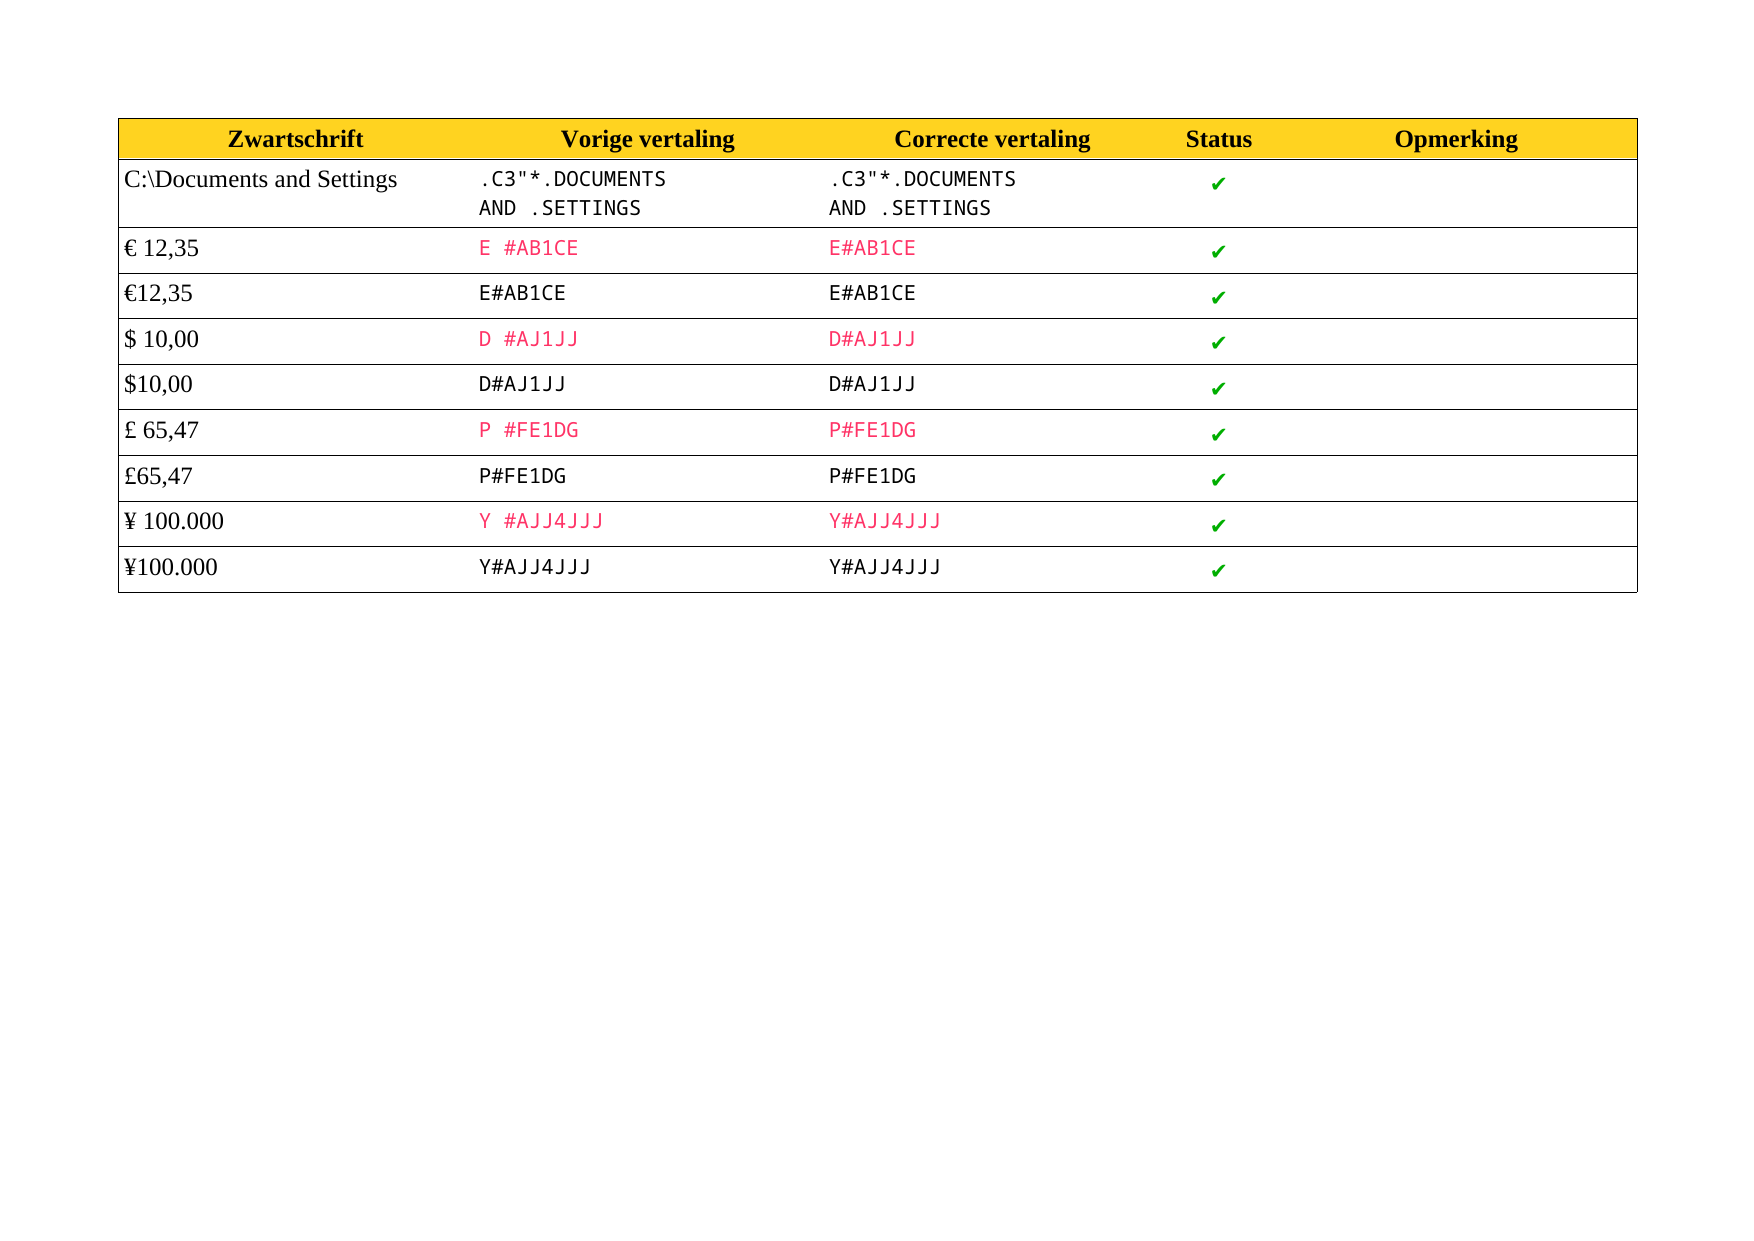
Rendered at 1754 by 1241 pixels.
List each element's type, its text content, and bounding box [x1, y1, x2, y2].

table_cell $10,00 [119, 365, 473, 409]
table_header Opmerking [1276, 119, 1637, 158]
table_cell Y#AJJ4JJJ [823, 502, 1162, 546]
table_cell P#FE1DG [473, 456, 823, 501]
table_cell [1276, 319, 1637, 364]
table_cell E#AB1CE [823, 228, 1162, 272]
table_cell ✔ [1162, 160, 1276, 227]
table_cell £65,47 [119, 456, 473, 501]
table_cell ✔ [1162, 319, 1276, 364]
table_cell P#FE1DG [823, 456, 1162, 501]
table_header Zwartschrift [119, 119, 473, 158]
table_cell ¥100.000 [119, 547, 473, 592]
table_cell D#AJ1JJ [823, 319, 1162, 364]
table_cell E #AB1CE [473, 228, 823, 272]
table_cell [1276, 160, 1637, 227]
table_cell Y #AJJ4JJJ [473, 502, 823, 546]
table_cell .C3"*.DOCUMENTS AND .SETTINGS [823, 160, 1162, 227]
table_cell D#AJ1JJ [823, 365, 1162, 409]
table_cell ✔ [1162, 274, 1276, 318]
table_cell D #AJ1JJ [473, 319, 823, 364]
table_cell .C3"*.DOCUMENTS AND .SETTINGS [473, 160, 823, 227]
table_cell £ 65,47 [119, 410, 473, 455]
table_cell ✔ [1162, 228, 1276, 272]
table_cell $ 10,00 [119, 319, 473, 364]
table_cell ✔ [1162, 365, 1276, 409]
table_cell D#AJ1JJ [473, 365, 823, 409]
table_cell [1276, 502, 1637, 546]
table_cell P #FE1DG [473, 410, 823, 455]
table_cell E#AB1CE [473, 274, 823, 318]
table_cell [1276, 228, 1637, 272]
table_cell ✔ [1162, 410, 1276, 455]
table_cell Y#AJJ4JJJ [473, 547, 823, 592]
table_header Status [1162, 119, 1276, 158]
table_header Correcte vertaling [823, 119, 1162, 158]
table_header Vorige vertaling [473, 119, 823, 158]
table_cell Y#AJJ4JJJ [823, 547, 1162, 592]
table_cell [1276, 410, 1637, 455]
table_cell C:\Documents and Settings [119, 160, 473, 227]
table_cell €12,35 [119, 274, 473, 318]
table_cell [1276, 456, 1637, 501]
table_cell [1276, 547, 1637, 592]
table_cell P#FE1DG [823, 410, 1162, 455]
table_cell ✔ [1162, 502, 1276, 546]
table_cell ✔ [1162, 547, 1276, 592]
table_cell ✔ [1162, 456, 1276, 501]
table_cell [1276, 365, 1637, 409]
table_cell € 12,35 [119, 228, 473, 272]
table_cell [1276, 274, 1637, 318]
table_cell E#AB1CE [823, 274, 1162, 318]
table_cell ¥ 100.000 [119, 502, 473, 546]
